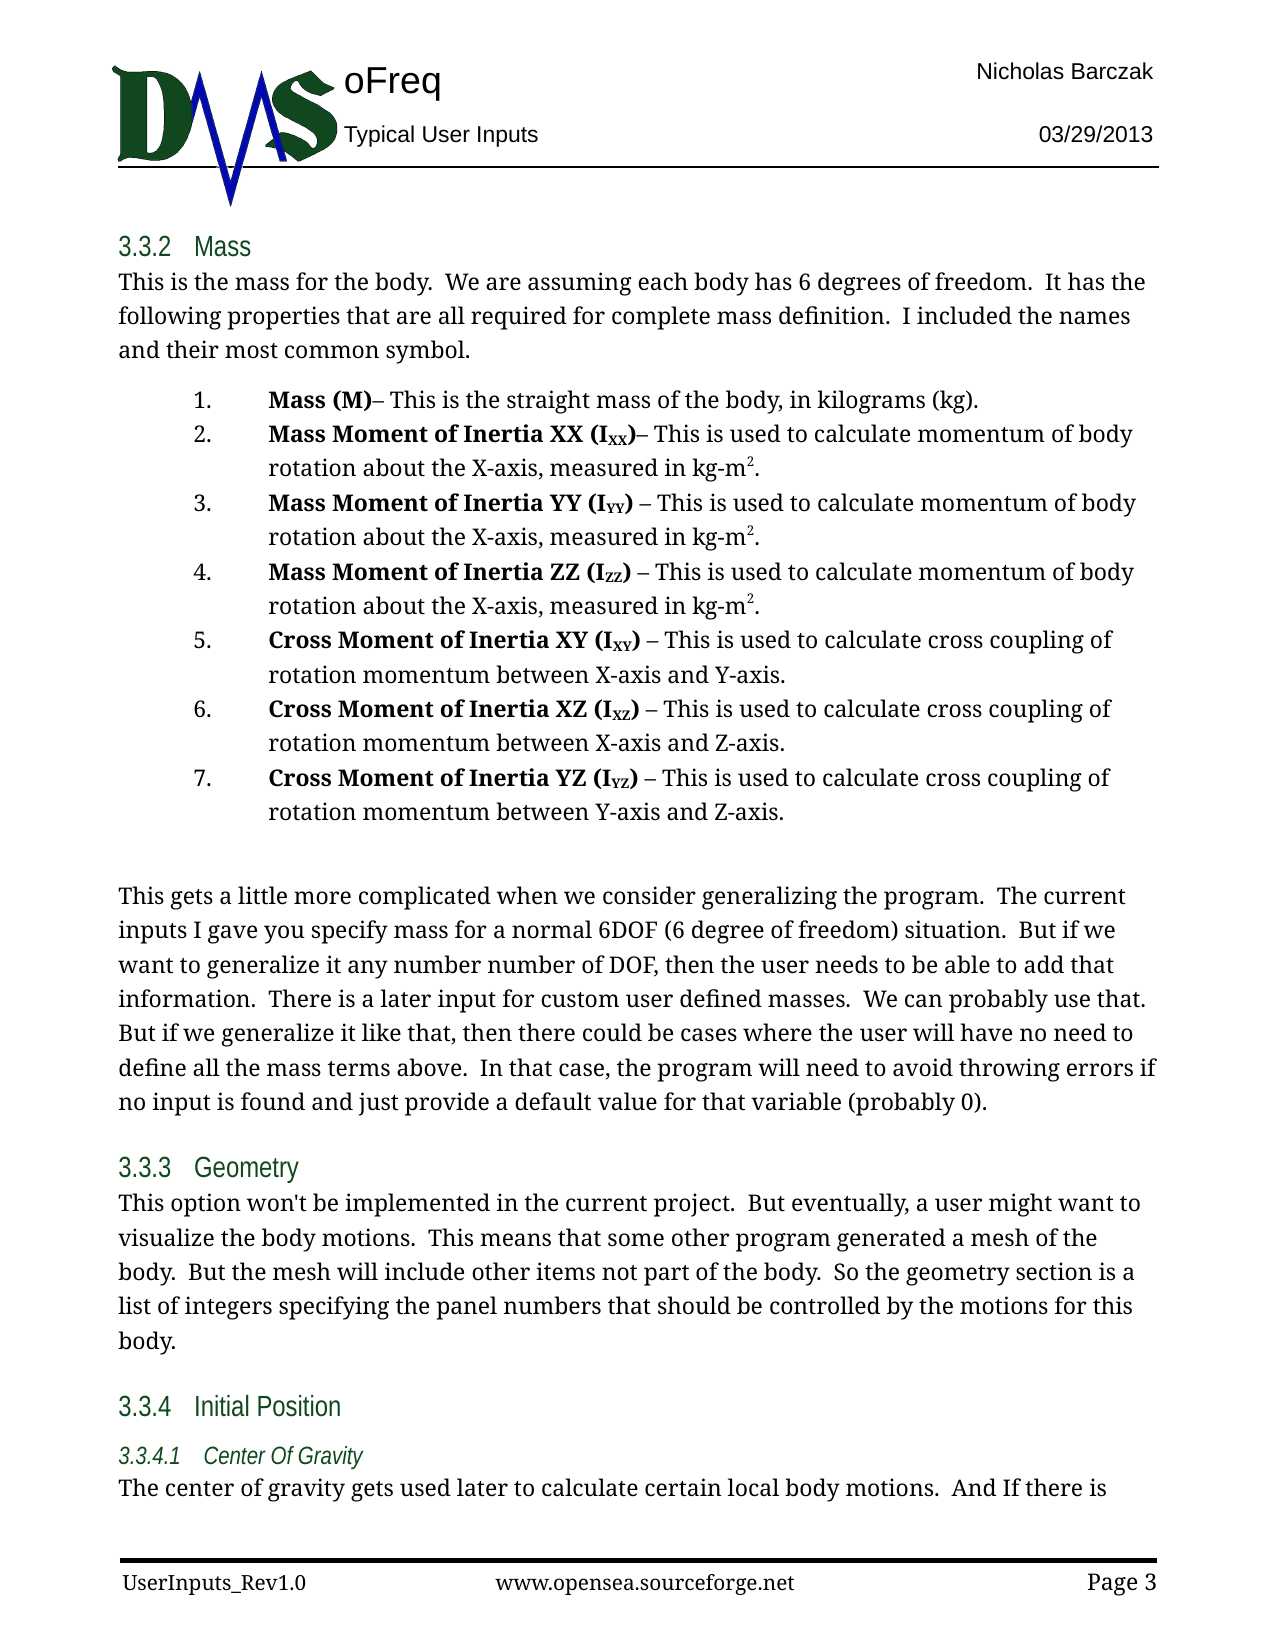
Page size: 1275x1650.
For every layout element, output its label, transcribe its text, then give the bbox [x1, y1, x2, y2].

subtitle Center of Gravity [118, 1441, 1157, 1469]
list Cross Moment of Inertia XZ (IXZ) – This is used to calculate cross coupling of rotation momentum between X-axis and Z-axis. [193, 693, 1157, 758]
list Mass Moment of Inertia XX (IXX)– This is used to calculate momentum of body rotation about the X-axis, measured in kg-m2. [193, 418, 1157, 483]
subtitle Geometry [118, 1150, 1157, 1184]
text This is the mass for the body. We are assuming each body has 6 degrees of freedom. It has the following properties that are all required for complete mass definition. I included the names and their most common symbol. [118, 265, 1157, 365]
subtitle Mass [118, 229, 1157, 262]
text The center of gravity gets used later to calculate certain local body motions. And If there is [118, 1472, 1157, 1503]
list Cross Moment of Inertia YZ (IYZ) – This is used to calculate cross coupling of rotation momentum between Y-axis and Z-axis. [193, 762, 1157, 827]
list Cross Moment of Inertia XY (IXY) – This is used to calculate cross coupling of rotation momentum between X-axis and Y-axis. [193, 624, 1157, 690]
list Mass (M)– This is the straight mass of the body, in kilograms (kg). [193, 383, 1157, 415]
text This option won't be implemented in the current project. But eventually, a user might want to visualize the body motions. This means that some other program generated a mesh of the body. But the mesh will include other items not part of the body. So the geometry section is a list of integers specifying the panel numbers that should be controlled by the motions for this body. [118, 1187, 1157, 1356]
text This gets a little more complicated when we consider generalizing the program. The current inputs I gave you specify mass for a normal 6DOF (6 degree of freedom) situation. But if we want to generalize it any number number of DOF, then the user needs to be able to add that information. There is a later input for custom user defined masses. We can probably use that. But if we generalize it like that, then there could be cases where the user will have no need to define all the mass terms above. In that case, the program will need to avoid throwing errors if no input is found and just provide a default value for that variable (probably 0). [118, 880, 1157, 1117]
list Mass Moment of Inertia ZZ (IZZ) – This is used to calculate momentum of body rotation about the X-axis, measured in kg-m2. [193, 555, 1157, 621]
subtitle Initial Position [118, 1389, 1157, 1422]
picture [109, 61, 340, 209]
list Mass Moment of Inertia YY (IYY) – This is used to calculate momentum of body rotation about the X-axis, measured in kg-m2. [193, 487, 1157, 552]
